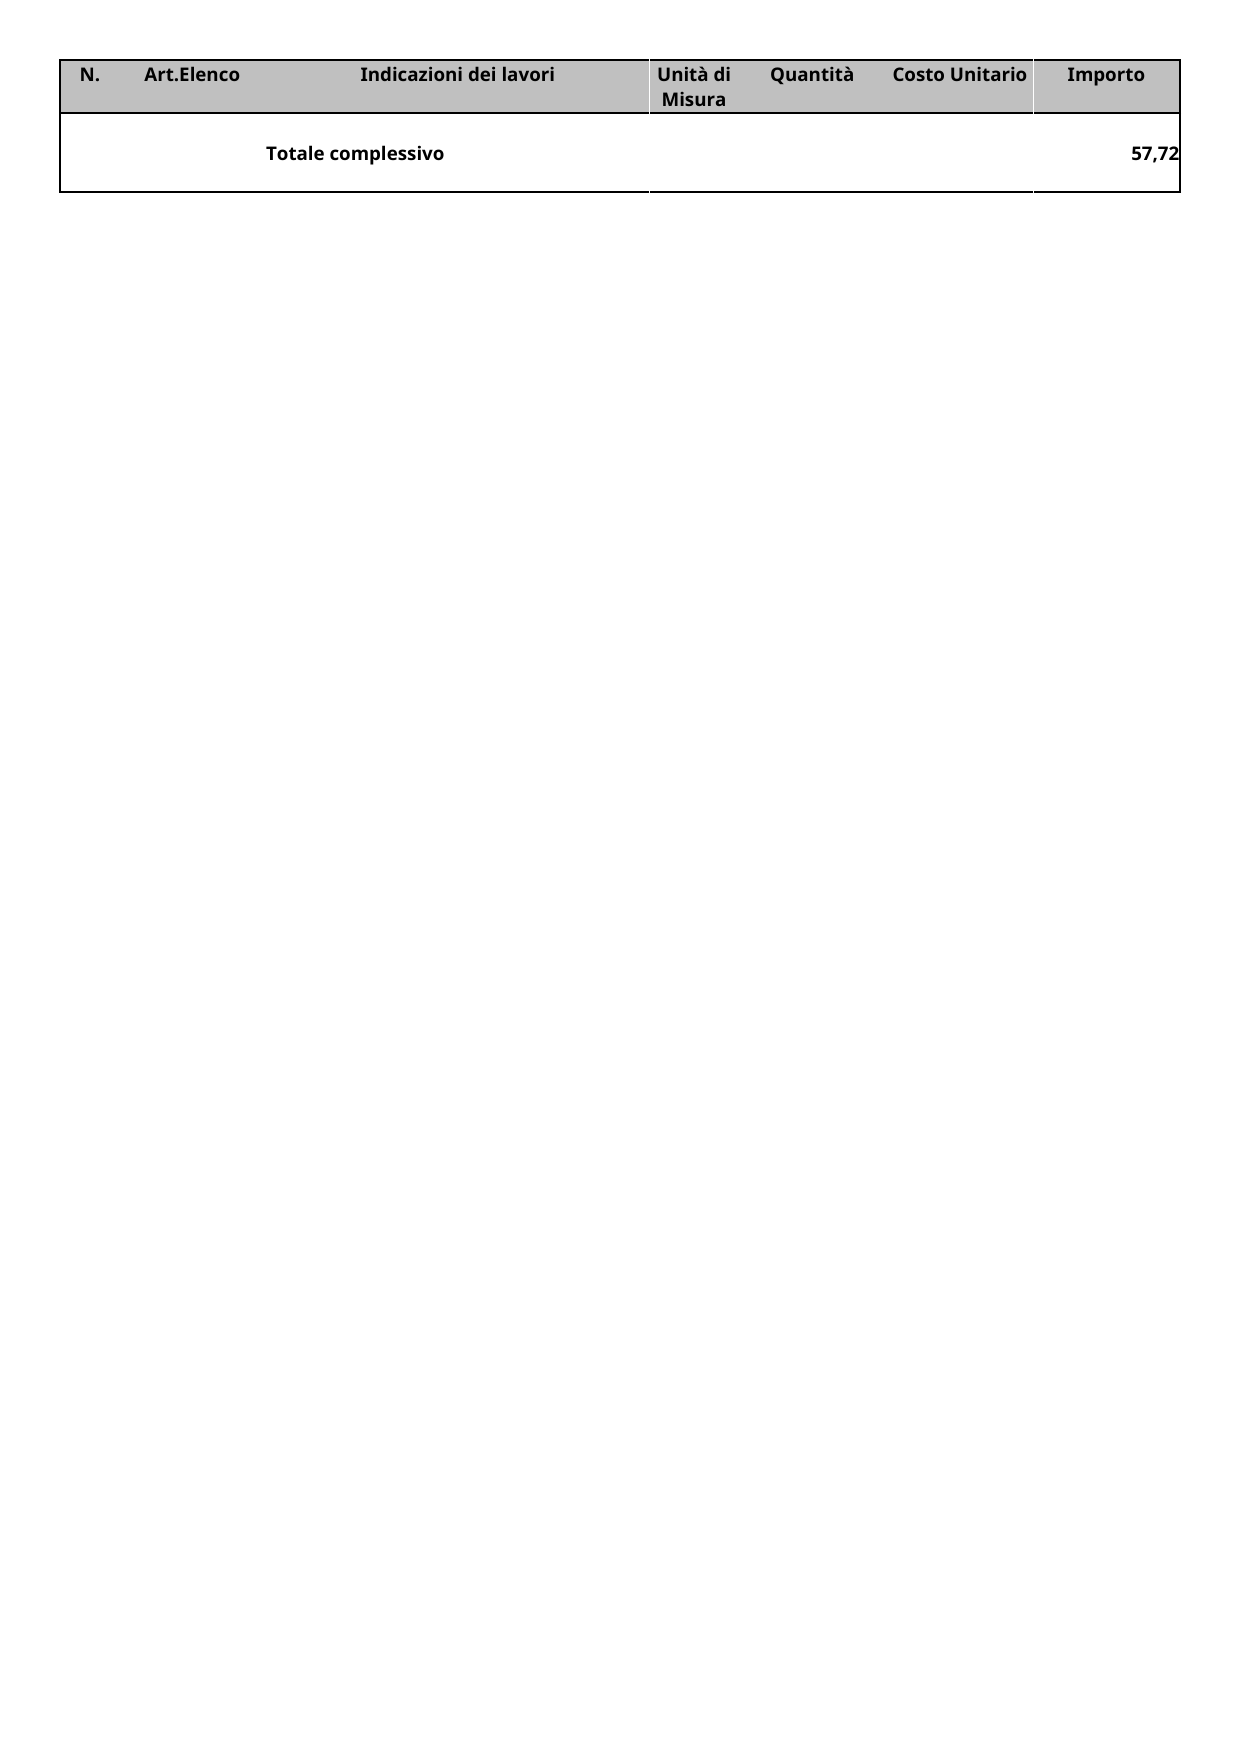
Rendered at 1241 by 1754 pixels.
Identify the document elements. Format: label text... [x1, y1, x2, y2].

table_cell [650, 114, 738, 140]
table_cell [886, 114, 1033, 140]
table_cell [650, 165, 738, 191]
table_cell [650, 140, 738, 165]
table_cell [886, 140, 1033, 165]
table_cell 57,72 [1034, 140, 1179, 165]
table_cell [1034, 165, 1179, 191]
table_cell Totale complessivo [266, 140, 649, 165]
table_header Unità di Misura [650, 61, 738, 112]
table_cell [886, 165, 1033, 191]
table_cell [266, 165, 649, 191]
table_header Quantità [738, 61, 886, 112]
table_header Importo [1034, 61, 1179, 112]
table_header Costo Unitario [886, 61, 1033, 112]
table_header N. [61, 61, 118, 112]
table_header Indicazioni dei lavori [266, 61, 649, 112]
table_cell [61, 140, 118, 165]
table_cell [118, 165, 266, 191]
table_cell [118, 140, 266, 165]
table_cell [1034, 114, 1179, 140]
table_cell [738, 165, 886, 191]
table_cell [738, 114, 886, 140]
table_header Art.Elenco [118, 61, 266, 112]
table_cell [738, 140, 886, 165]
table_cell [266, 114, 649, 140]
table_cell [61, 165, 118, 191]
table_cell [118, 114, 266, 140]
table_cell [61, 114, 118, 140]
